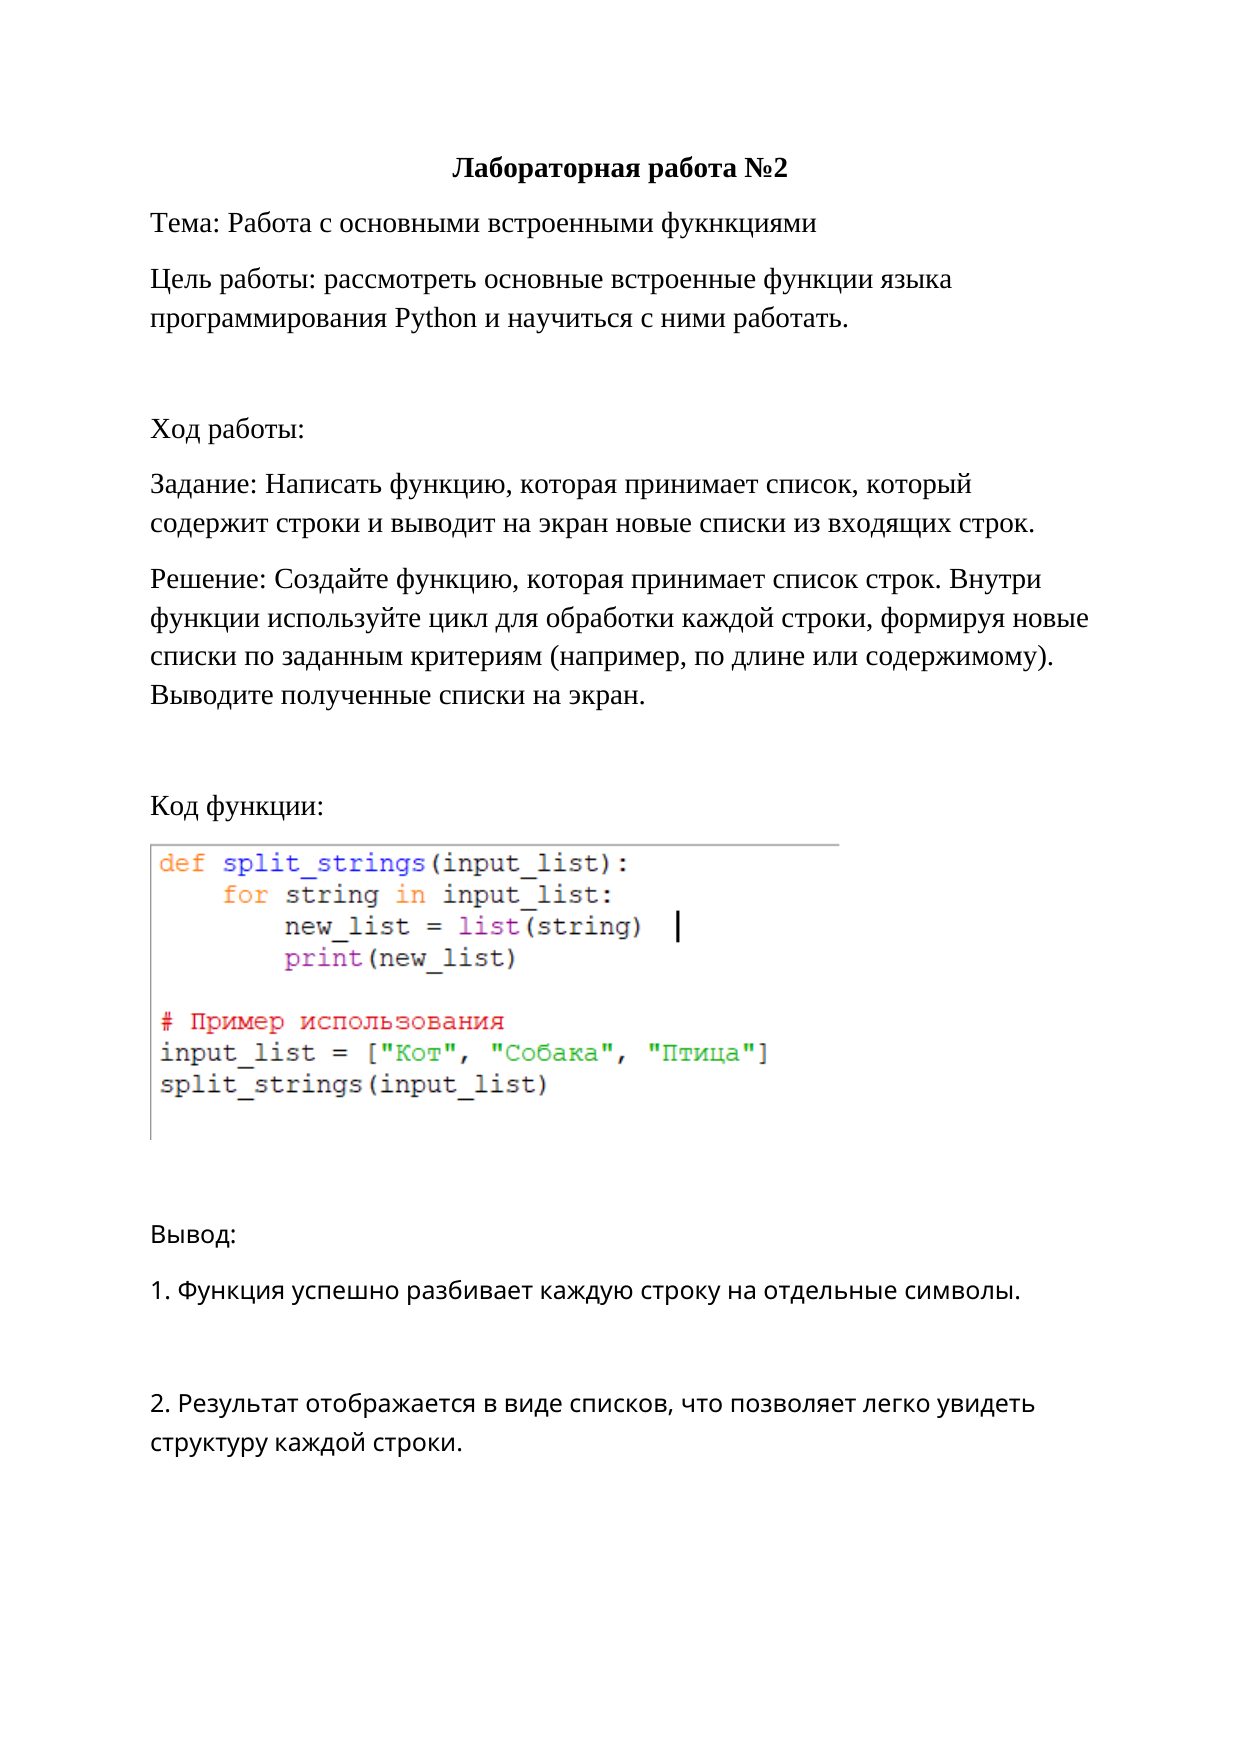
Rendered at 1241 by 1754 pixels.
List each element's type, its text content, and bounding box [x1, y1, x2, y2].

text 2. Результат отображается в виде списков, что позволяет легко увидеть структуру каждой строки. [150, 1385, 1090, 1459]
text Решение: Создайте функцию, которая принимает список строк. Внутри функции используйте цикл для обработки каждой строки, формируя новые списки по заданным критериям (например, по длине или содержимому). Выводите полученные списки на экран. [150, 561, 1090, 711]
text Цель работы: рассмотреть основные встроенные функции языка программирования Python и научиться с ними работать. [150, 261, 1090, 333]
text Вывод: [150, 1217, 1090, 1251]
text Задание: Написать функцию, которая принимает список, который содержит строки и выводит на экран новые списки из входящих строк. [150, 466, 1090, 539]
text Лабораторная работа №2 [150, 150, 1090, 183]
text 1. Функция успешно разбивает каждую строку на отдельные символы. [150, 1273, 1090, 1307]
text Тема: Работа с основными встроенными фукнкциями [150, 206, 1090, 239]
text Ход работы: [150, 411, 1090, 444]
text Код функции: [150, 788, 1090, 822]
